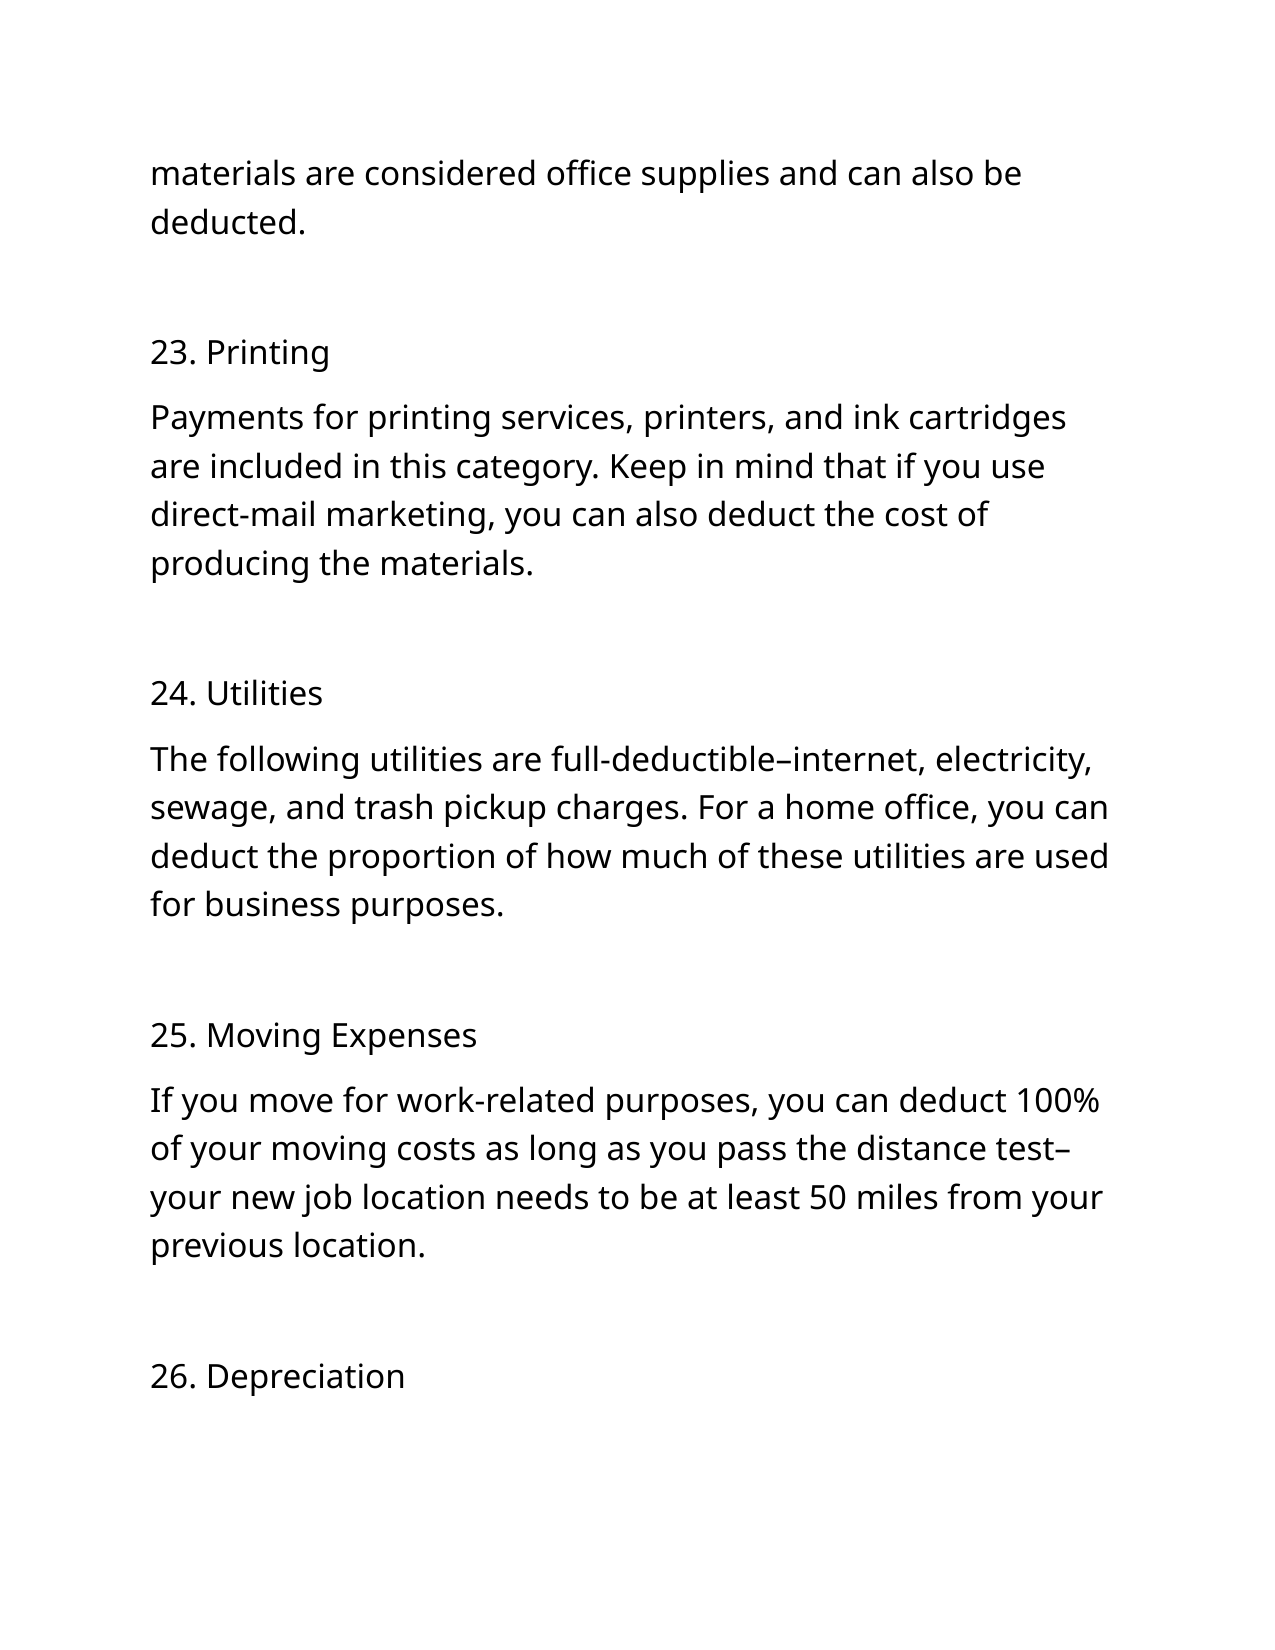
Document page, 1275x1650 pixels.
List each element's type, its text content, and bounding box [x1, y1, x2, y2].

text 24. Utilities [150, 670, 1125, 716]
text materials are considered office supplies and can also be deducted. [150, 150, 1125, 244]
text 26. Depreciation [150, 1353, 1125, 1398]
text 23. Printing [150, 329, 1125, 374]
text 25. Moving Expenses [150, 1011, 1125, 1057]
text If you move for work-related purposes, you can deduct 100% of your moving costs as long as you pass the distance test–your new job location needs to be at least 50 miles from your previous location. [150, 1077, 1125, 1268]
text The following utilities are full-deductible–internet, electricity, sewage, and trash pickup charges. For a home office, you can deduct the proportion of how much of these utilities are used for business purposes. [150, 735, 1125, 926]
text Payments for printing services, printers, and ink cartridges are included in this category. Keep in mind that if you use direct-mail marketing, you can also deduct the cost of producing the materials. [150, 394, 1125, 585]
